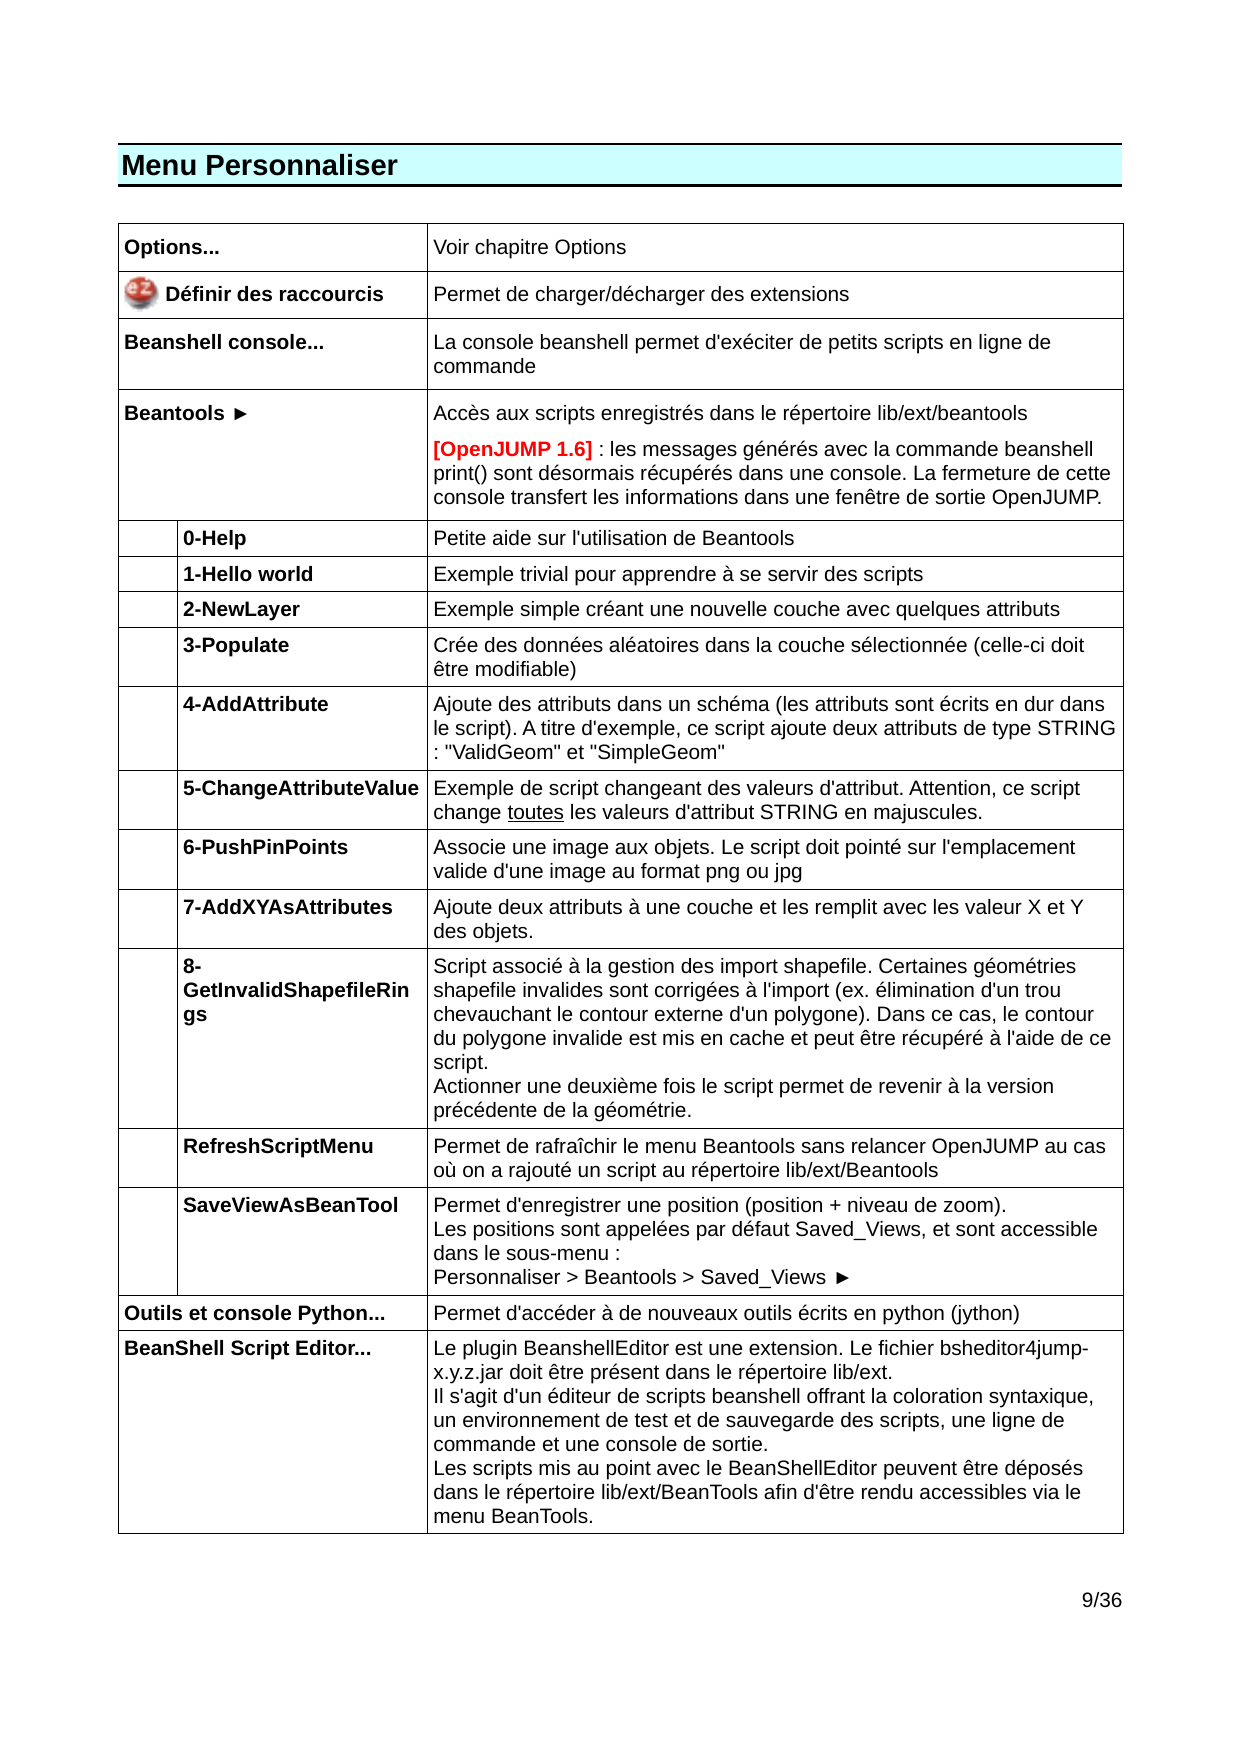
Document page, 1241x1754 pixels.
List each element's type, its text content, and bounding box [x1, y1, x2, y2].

table_cell 3-Populate [178, 628, 427, 686]
table_cell 6-PushPinPoints [178, 830, 427, 889]
table_cell Permet de charger/décharger des extensions [428, 272, 1123, 318]
table_cell [119, 687, 177, 770]
table_cell [119, 949, 177, 1128]
table_cell [119, 557, 177, 591]
table_cell Crée des données aléatoires dans la couche sélectionnée (celle-ci doit être modifiable) [428, 628, 1123, 686]
table_cell Définir des raccourcis [119, 272, 427, 318]
table_cell Beantools ► [119, 390, 427, 520]
table_cell 0-Help [178, 521, 427, 556]
subtitle Menu Personnaliser [118, 145, 1122, 184]
table_header Voir chapitre Options [428, 224, 1123, 271]
table_cell [119, 771, 177, 829]
table_cell 7-AddXYAsAttributes [178, 890, 427, 948]
table_cell Accès aux scripts enregistrés dans le répertoire lib/ext/beantools [OpenJUMP 1.6] : les messages générés avec la commande beanshell print() sont désormais récupérés dans une console. La fermeture de cette console transfert les informations dans une fenêtre de sortie OpenJUMP. [428, 390, 1123, 520]
table_cell SaveViewAsBeanTool [178, 1188, 427, 1294]
table_cell Associe une image aux objets. Le script doit pointé sur l'emplacement valide d'une image au format png ou jpg [428, 830, 1123, 889]
table_cell [119, 890, 177, 948]
table_cell [119, 1129, 177, 1187]
table_cell Permet de rafraîchir le menu Beantools sans relancer OpenJUMP au cas où on a rajouté un script au répertoire lib/ext/Beantools [428, 1129, 1123, 1187]
table_cell Petite aide sur l'utilisation de Beantools [428, 521, 1123, 556]
table_cell 4-AddAttribute [178, 687, 427, 770]
table_cell Permet d'enregistrer une position (position + niveau de zoom). Les positions sont appelées par défaut Saved_Views, et sont accessible dans le sous-menu : Personnaliser > Beantools > Saved_Views ► [428, 1188, 1123, 1294]
table_cell 2-NewLayer [178, 592, 427, 627]
table_cell BeanShell Script Editor... [119, 1331, 427, 1533]
table_cell Script associé à la gestion des import shapefile. Certaines géométries shapefile invalides sont corrigées à l'import (ex. élimination d'un trou chevauchant le contour externe d'un polygone). Dans ce cas, le contour du polygone invalide est mis en cache et peut être récupéré à l'aide de ce script. Actionner une deuxième fois le script permet de revenir à la version précédente de la géométrie. [428, 949, 1123, 1128]
table_cell Ajoute deux attributs à une couche et les remplit avec les valeur X et Y des objets. [428, 890, 1123, 948]
table_cell [119, 628, 177, 686]
table_cell Le plugin BeanshellEditor est une extension. Le fichier bsheditor4jump-x.y.z.jar doit être présent dans le répertoire lib/ext. Il s'agit d'un éditeur de scripts beanshell offrant la coloration syntaxique, un environnement de test et de sauvegarde des scripts, une ligne de commande et une console de sortie. Les scripts mis au point avec le BeanShellEditor peuvent être déposés dans le répertoire lib/ext/BeanTools afin d'être rendu accessibles via le menu BeanTools. [428, 1331, 1123, 1533]
table_cell Exemple simple créant une nouvelle couche avec quelques attributs [428, 592, 1123, 627]
table_cell 5-ChangeAttributeValue [178, 771, 427, 829]
picture [123, 276, 160, 312]
table_cell [119, 521, 177, 556]
table_cell [119, 592, 177, 627]
table_cell Exemple trivial pour apprendre à se servir des scripts [428, 557, 1123, 591]
table_cell Ajoute des attributs dans un schéma (les attributs sont écrits en dur dans le script). A titre d'exemple, ce script ajoute deux attributs de type STRING : "ValidGeom" et "SimpleGeom" [428, 687, 1123, 770]
table_cell Outils et console Python... [119, 1296, 427, 1330]
table_cell Permet d'accéder à de nouveaux outils écrits en python (jython) [428, 1296, 1123, 1330]
table_cell Exemple de script changeant des valeurs d'attribut. Attention, ce script change toutes les valeurs d'attribut STRING en majuscules. [428, 771, 1123, 829]
table_cell [119, 830, 177, 889]
table_cell 1-Hello world [178, 557, 427, 591]
table_cell La console beanshell permet d'exéciter de petits scripts en ligne de commande [428, 319, 1123, 389]
table_cell RefreshScriptMenu [178, 1129, 427, 1187]
table_cell [119, 1188, 177, 1294]
table_cell 8-GetInvalidShapefileRings [178, 949, 427, 1128]
table_cell Beanshell console... [119, 319, 427, 389]
table_header Options... [119, 224, 427, 271]
